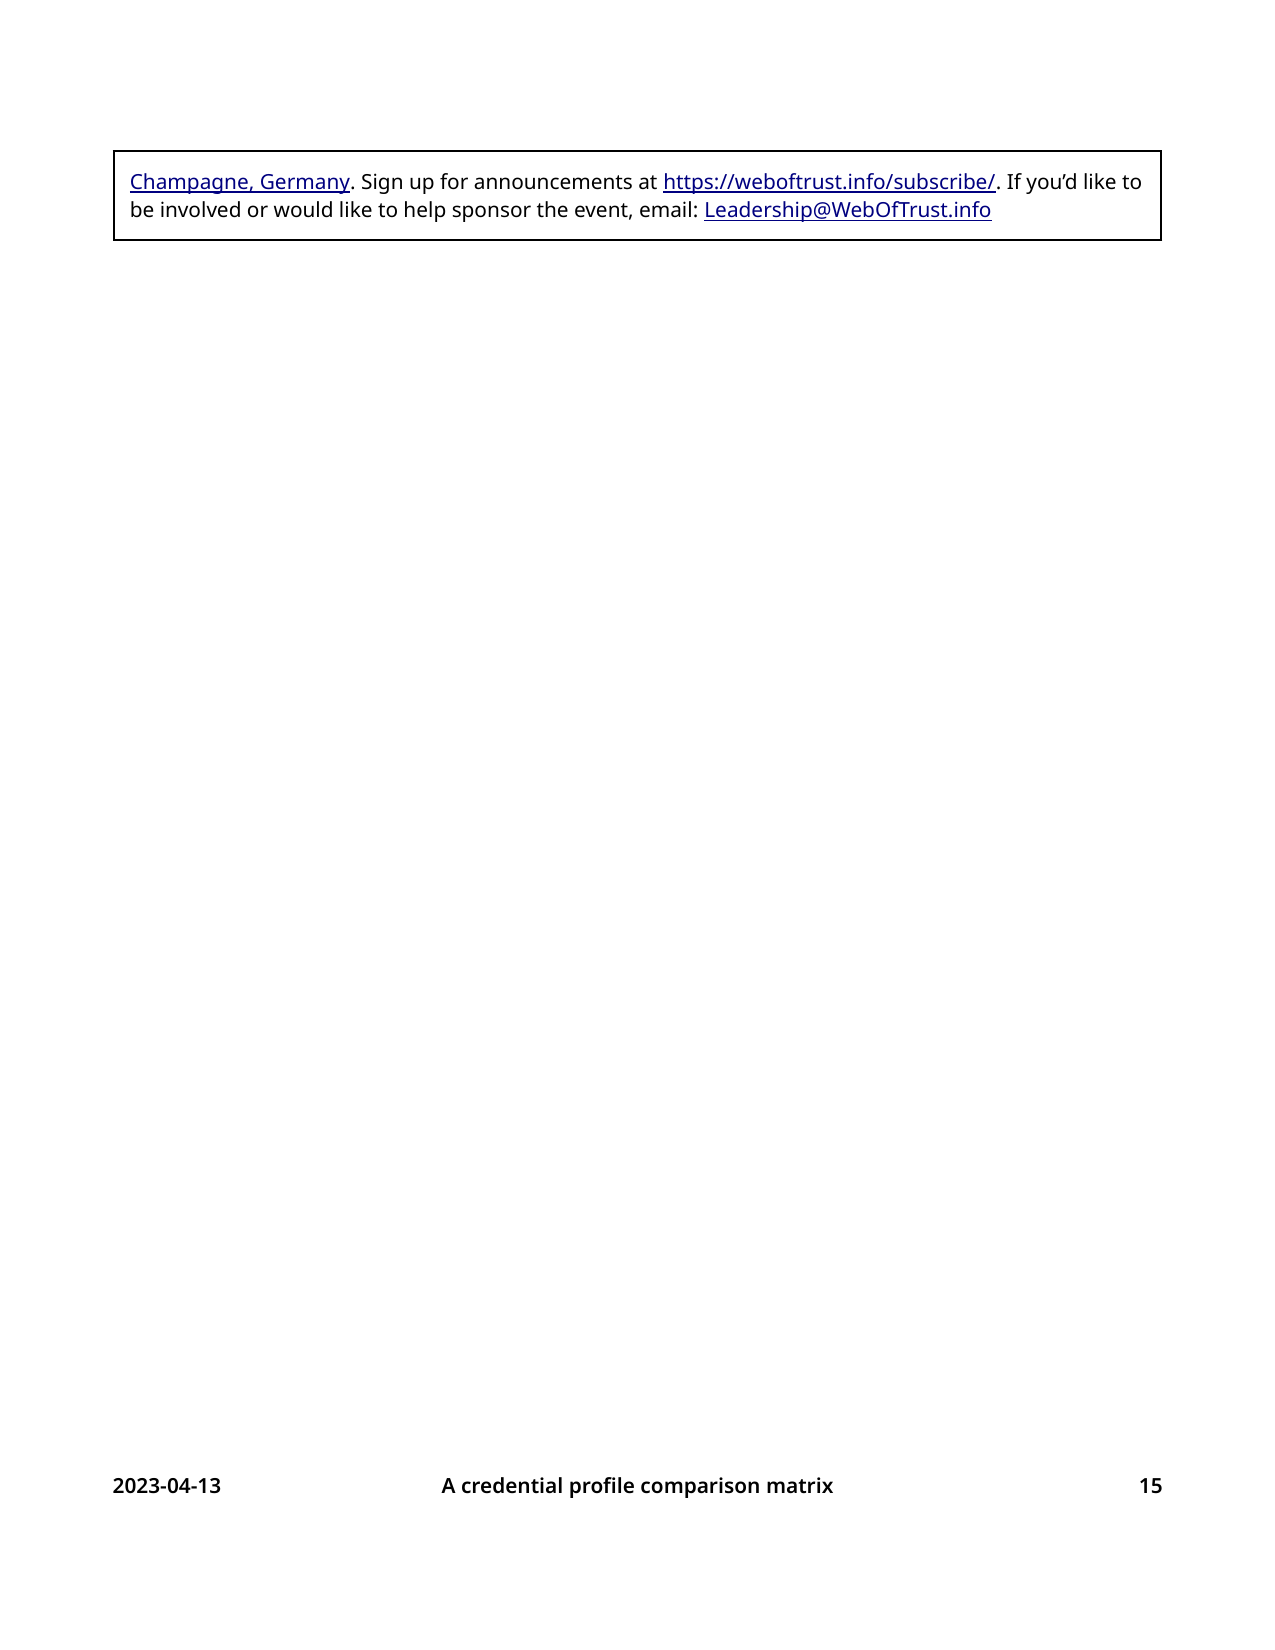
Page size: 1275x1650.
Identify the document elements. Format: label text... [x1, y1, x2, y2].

text Champagne, Germany. Sign up for announcements at https://weboftrust.info/subscribe/. If you’d like to be involved or would like to help sponsor the event, email: Leadership@WebOfTrust.info [115, 152, 1160, 239]
